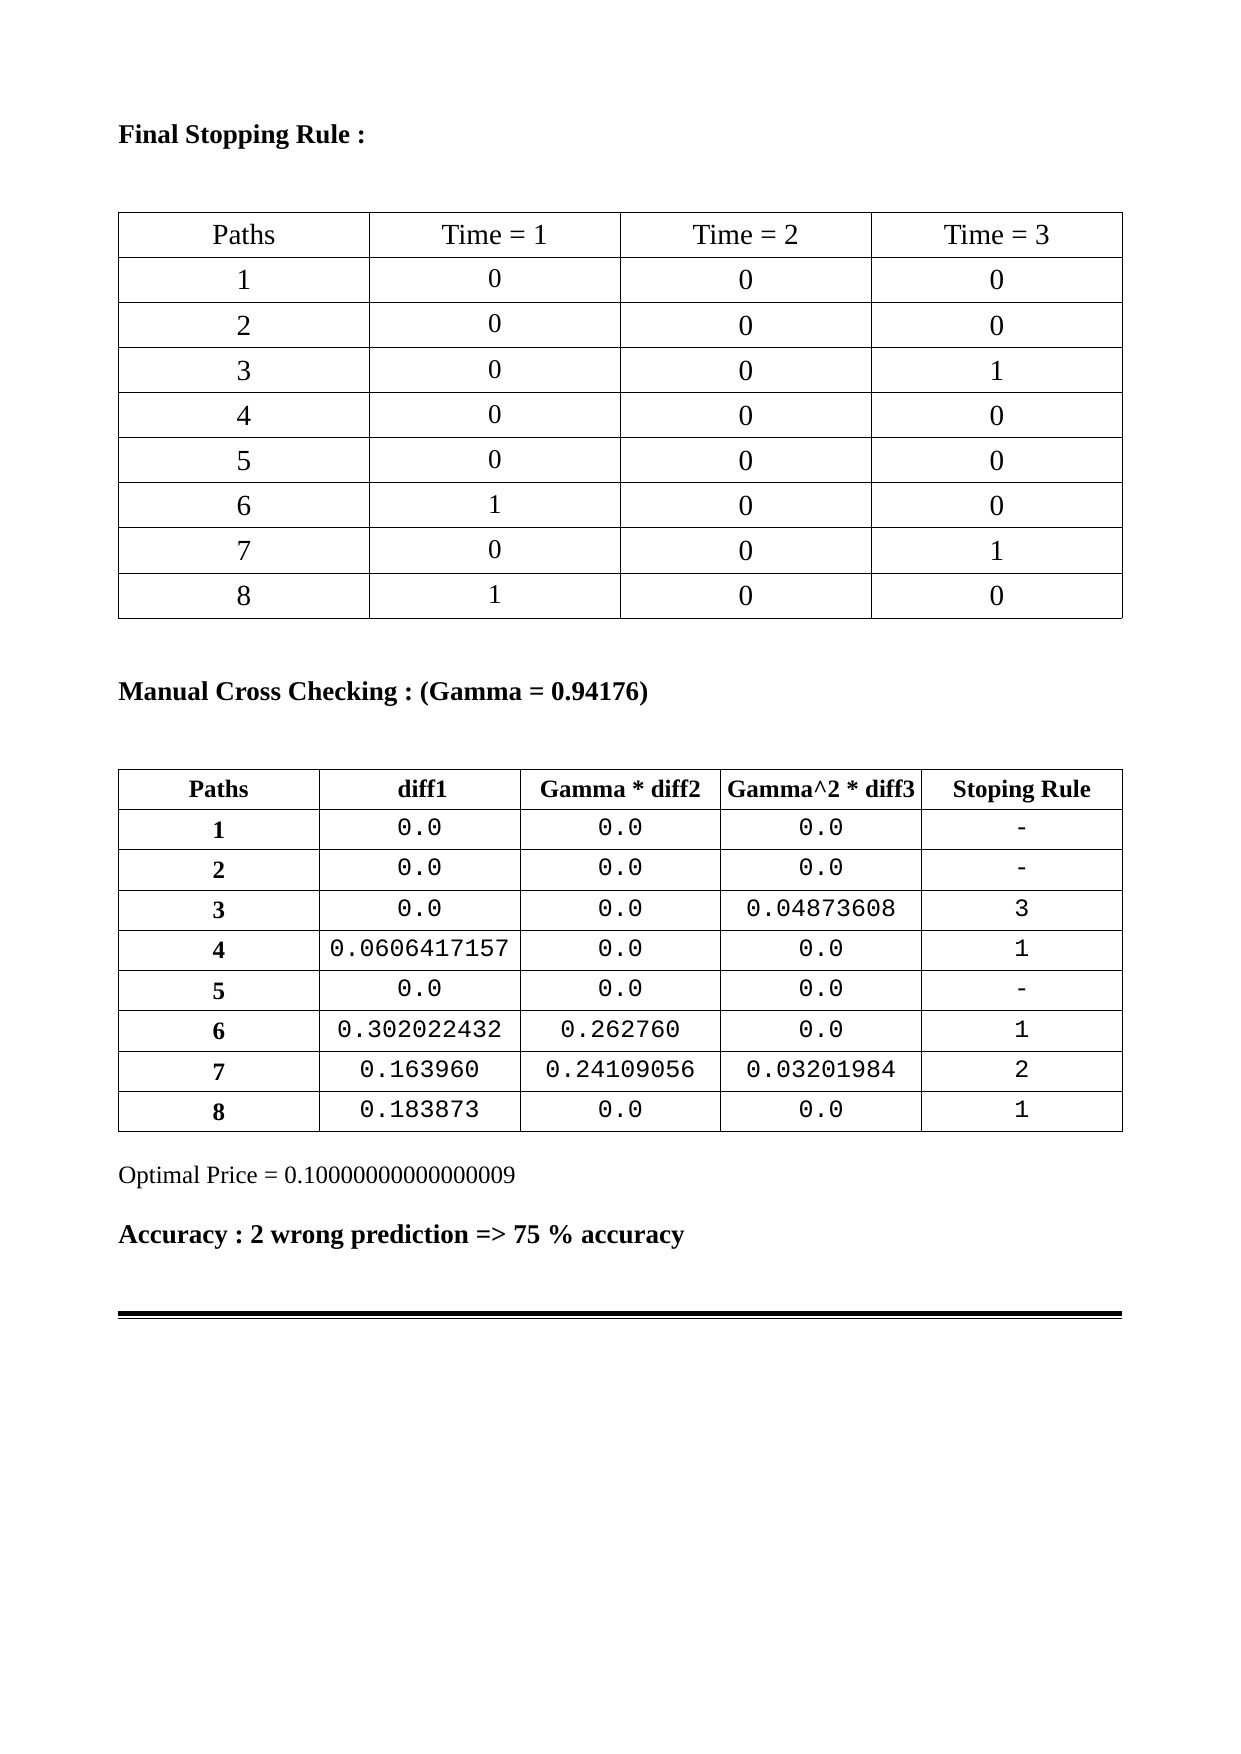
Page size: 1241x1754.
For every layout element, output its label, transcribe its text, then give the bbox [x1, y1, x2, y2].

table_cell 0.262760 [521, 1011, 720, 1051]
table_cell 1 [922, 1011, 1122, 1051]
table_cell 1 [922, 931, 1122, 970]
table_cell 0.0 [521, 971, 720, 1010]
table_header Paths [119, 770, 319, 809]
table_cell 0 [621, 528, 871, 572]
table_cell 6 [119, 1011, 319, 1051]
table_cell 0.0 [721, 1011, 921, 1051]
table_cell 0.0 [521, 1092, 720, 1131]
table_cell 0 [621, 574, 871, 617]
table_cell 7 [119, 528, 369, 572]
table_cell 1 [872, 348, 1122, 392]
table_cell 0.183873 [320, 1092, 520, 1131]
table_header Gamma * diff2 [521, 770, 720, 809]
table_cell 0.302022432 [320, 1011, 520, 1051]
table_cell 0.0 [320, 810, 520, 849]
table_cell 0 [872, 438, 1122, 482]
table_header diff1 [320, 770, 520, 809]
table_cell 0 [621, 303, 871, 347]
table_cell 0.0 [320, 850, 520, 889]
table_cell 1 [119, 258, 369, 302]
table_cell 0.0 [320, 891, 520, 930]
table_cell 1 [872, 528, 1122, 572]
table_cell 0 [872, 393, 1122, 437]
table_cell 1 [370, 574, 620, 617]
table_cell 0.0 [721, 810, 921, 849]
table_cell 0.03201984 [721, 1052, 921, 1091]
table_cell - [922, 850, 1122, 889]
table_header Time = 2 [621, 213, 871, 257]
table_cell 0 [370, 348, 620, 392]
table_header Paths [119, 213, 369, 257]
table_cell 0 [872, 303, 1122, 347]
table_cell 0 [872, 574, 1122, 617]
table_cell 0.0606417157 [320, 931, 520, 970]
table_cell 4 [119, 393, 369, 437]
table_header Gamma^2 * diff3 [721, 770, 921, 809]
table_cell 1 [370, 483, 620, 527]
table_cell 0 [370, 258, 620, 302]
table_cell 0 [621, 483, 871, 527]
table_cell 5 [119, 438, 369, 482]
table_cell 2 [922, 1052, 1122, 1091]
table_header Stoping Rule [922, 770, 1122, 809]
table_cell 0.0 [521, 891, 720, 930]
table_cell 2 [119, 303, 369, 347]
table_cell 0.24109056 [521, 1052, 720, 1091]
table_cell 0.0 [721, 850, 921, 889]
table_cell 8 [119, 1092, 319, 1131]
table_cell 0.0 [521, 850, 720, 889]
table_cell 0.0 [721, 971, 921, 1010]
table_cell 3 [922, 891, 1122, 930]
table_header Time = 1 [370, 213, 620, 257]
table_cell 5 [119, 971, 319, 1010]
table_cell 0 [370, 303, 620, 347]
table_cell 4 [119, 931, 319, 970]
table_cell - [922, 810, 1122, 849]
table_cell 0 [370, 438, 620, 482]
table_cell 0 [621, 348, 871, 392]
table_cell 3 [119, 891, 319, 930]
text Optimal Price = 0.10000000000000009 [118, 1160, 1122, 1189]
text Final Stopping Rule : [118, 118, 1122, 149]
table_cell 0.04873608 [721, 891, 921, 930]
table_header Time = 3 [872, 213, 1122, 257]
table_cell 0 [872, 258, 1122, 302]
table_cell 7 [119, 1052, 319, 1091]
table_cell 2 [119, 850, 319, 889]
text Accuracy : 2 wrong prediction => 75 % accuracy [118, 1218, 1122, 1249]
table_cell 0.0 [521, 810, 720, 849]
table_cell 0 [621, 438, 871, 482]
table_cell 0 [370, 393, 620, 437]
table_cell 1 [119, 810, 319, 849]
text Manual Cross Checking : (Gamma = 0.94176) [118, 675, 1122, 706]
table_cell 0.0 [521, 931, 720, 970]
table_cell 0.163960 [320, 1052, 520, 1091]
table_cell 0.0 [721, 1092, 921, 1131]
table_cell 0 [872, 483, 1122, 527]
table_cell 6 [119, 483, 369, 527]
table_cell - [922, 971, 1122, 1010]
table_cell 0.0 [721, 931, 921, 970]
table_cell 8 [119, 574, 369, 617]
table_cell 0 [370, 528, 620, 572]
table_cell 0.0 [320, 971, 520, 1010]
table_cell 0 [621, 258, 871, 302]
table_cell 0 [621, 393, 871, 437]
table_cell 3 [119, 348, 369, 392]
table_cell 1 [922, 1092, 1122, 1131]
